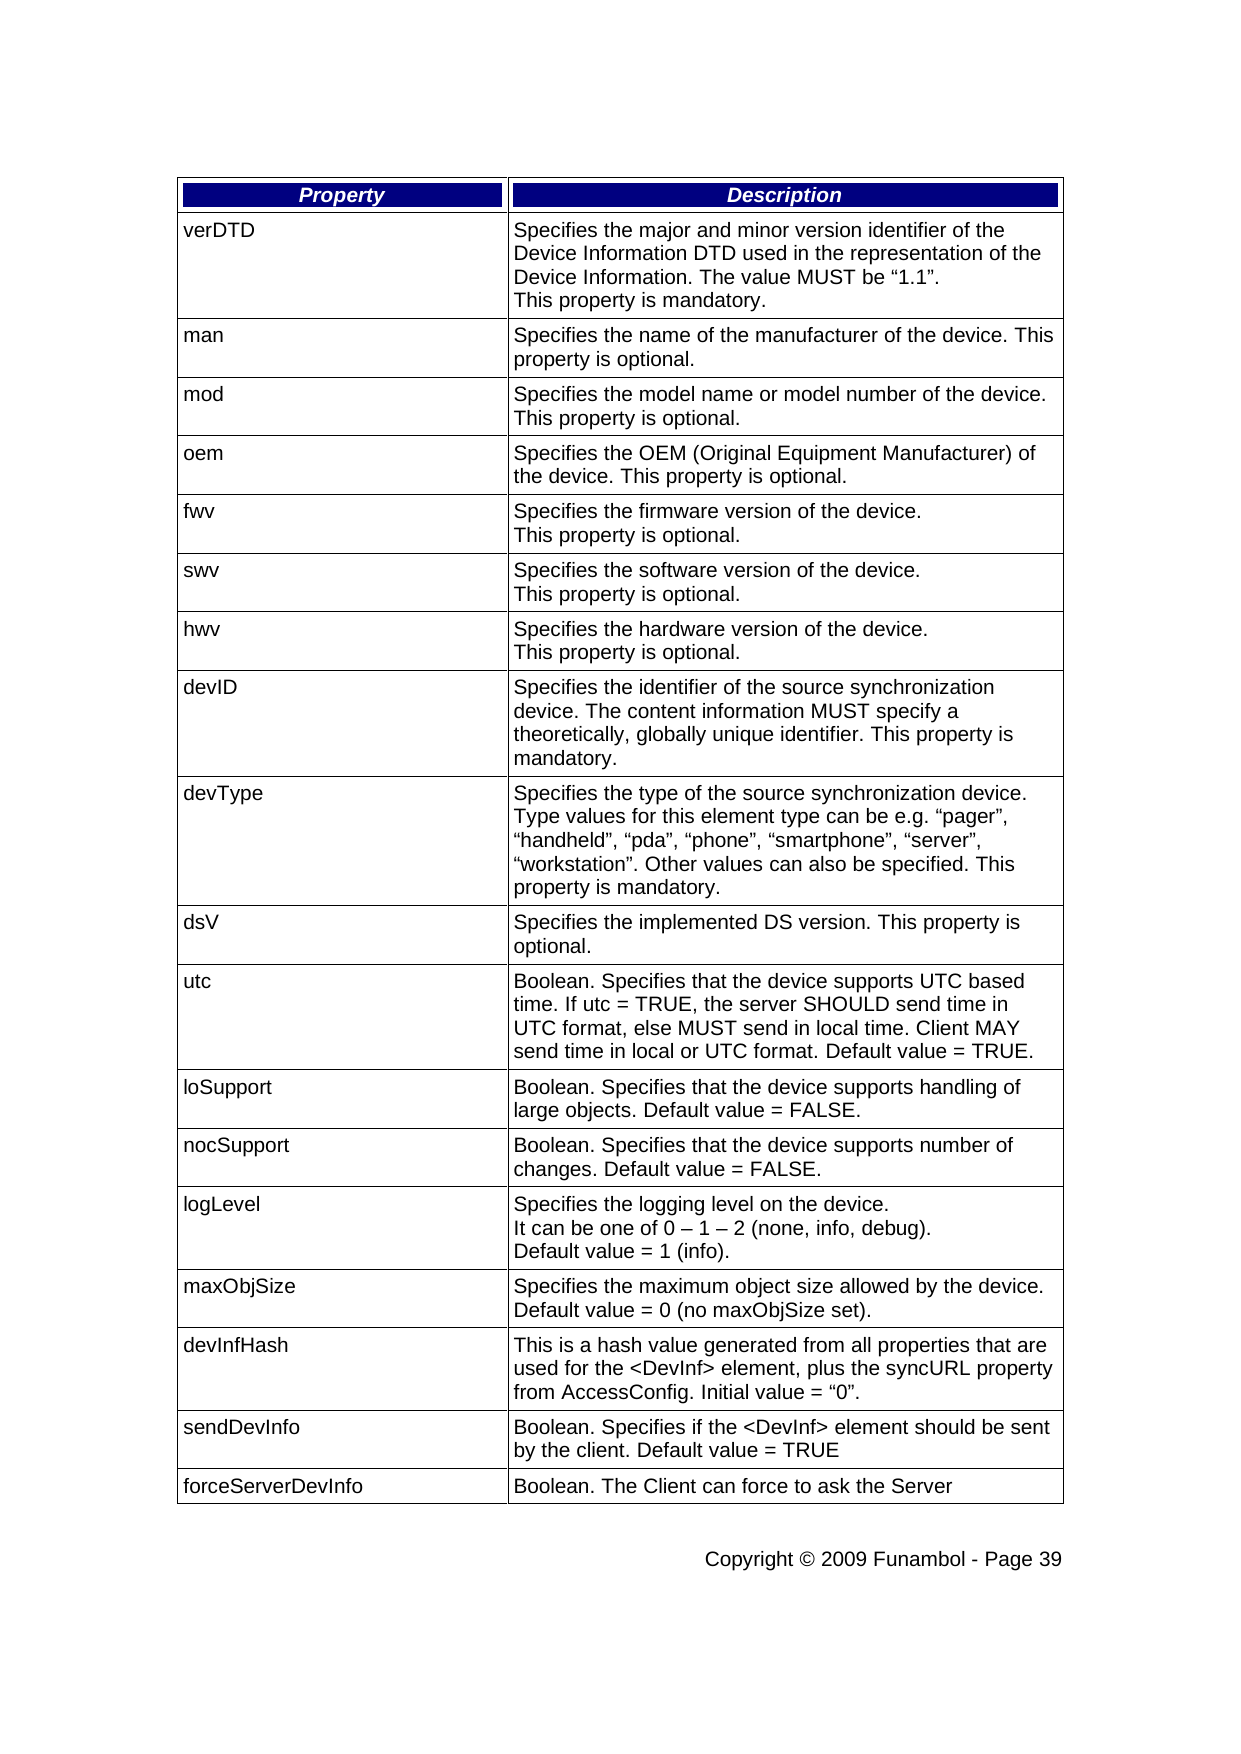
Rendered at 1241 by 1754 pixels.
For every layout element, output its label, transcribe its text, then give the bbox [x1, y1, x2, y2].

table_cell Specifies the OEM (Original Equipment Manufacturer) of the device. This property is optional. [509, 436, 1063, 494]
table_cell oem [178, 436, 507, 494]
table_cell Specifies the hardware version of the device. This property is optional. [509, 612, 1063, 670]
table_cell Specifies the implemented DS version. This property is optional. [509, 906, 1063, 964]
table_cell mod [178, 378, 507, 435]
table_cell Boolean. Specifies that the device supports number of changes. Default value = FALSE. [509, 1129, 1063, 1186]
table_cell Boolean. The Client can force to ask the Server [509, 1469, 1063, 1503]
table_cell Specifies the type of the source synchronization device. Type values for this element type can be e.g. “pager”, “handheld”, “pda”, “phone”, “smartphone”, “server”, “workstation”. Other values can also be specified. This property is mandatory. [509, 777, 1063, 905]
table_cell Specifies the model name or model number of the device. This property is optional. [509, 378, 1063, 435]
table_cell devInfHash [178, 1328, 507, 1410]
table_cell maxObjSize [178, 1270, 507, 1327]
table_cell Specifies the major and minor version identifier of the Device Information DTD used in the representation of the Device Information. The value MUST be “1.1”. This property is mandatory. [509, 213, 1063, 318]
table_cell utc [178, 965, 507, 1069]
table_cell logLevel [178, 1187, 507, 1269]
table_cell This is a hash value generated from all properties that are used for the <DevInf> element, plus the syncURL property from AccessConfig. Initial value = “0”. [509, 1328, 1063, 1410]
table_cell Specifies the maximum object size allowed by the device. Default value = 0 (no maxObjSize set). [509, 1270, 1063, 1327]
table_cell Specifies the identifier of the source synchronization device. The content information MUST specify a theoretically, globally unique identifier. This property is mandatory. [509, 671, 1063, 776]
table_cell fwv [178, 495, 507, 553]
table_cell loSupport [178, 1070, 507, 1128]
table_cell forceServerDevInfo [178, 1469, 507, 1503]
table_cell dsV [178, 906, 507, 964]
table_cell man [178, 319, 507, 377]
table_cell devID [178, 671, 507, 776]
table_cell hwv [178, 612, 507, 670]
table_cell sendDevInfo [178, 1411, 507, 1468]
table_cell Specifies the firmware version of the device. This property is optional. [509, 495, 1063, 553]
table_cell Specifies the software version of the device. This property is optional. [509, 554, 1063, 611]
table_header Property [178, 178, 507, 212]
table_cell Boolean. Specifies if the <DevInf> element should be sent by the client. Default value = TRUE [509, 1411, 1063, 1468]
table_cell Specifies the logging level on the device. It can be one of 0 – 1 – 2 (none, info, debug). Default value = 1 (info). [509, 1187, 1063, 1269]
table_header Description [509, 178, 1063, 212]
table_cell Boolean. Specifies that the device supports UTC based time. If utc = TRUE, the server SHOULD send time in UTC format, else MUST send in local time. Client MAY send time in local or UTC format. Default value = TRUE. [509, 965, 1063, 1069]
table_cell devType [178, 777, 507, 905]
table_cell Specifies the name of the manufacturer of the device. This property is optional. [509, 319, 1063, 377]
table_cell swv [178, 554, 507, 611]
table_cell Boolean. Specifies that the device supports handling of large objects. Default value = FALSE. [509, 1070, 1063, 1128]
table_cell nocSupport [178, 1129, 507, 1186]
table_cell verDTD [178, 213, 507, 318]
